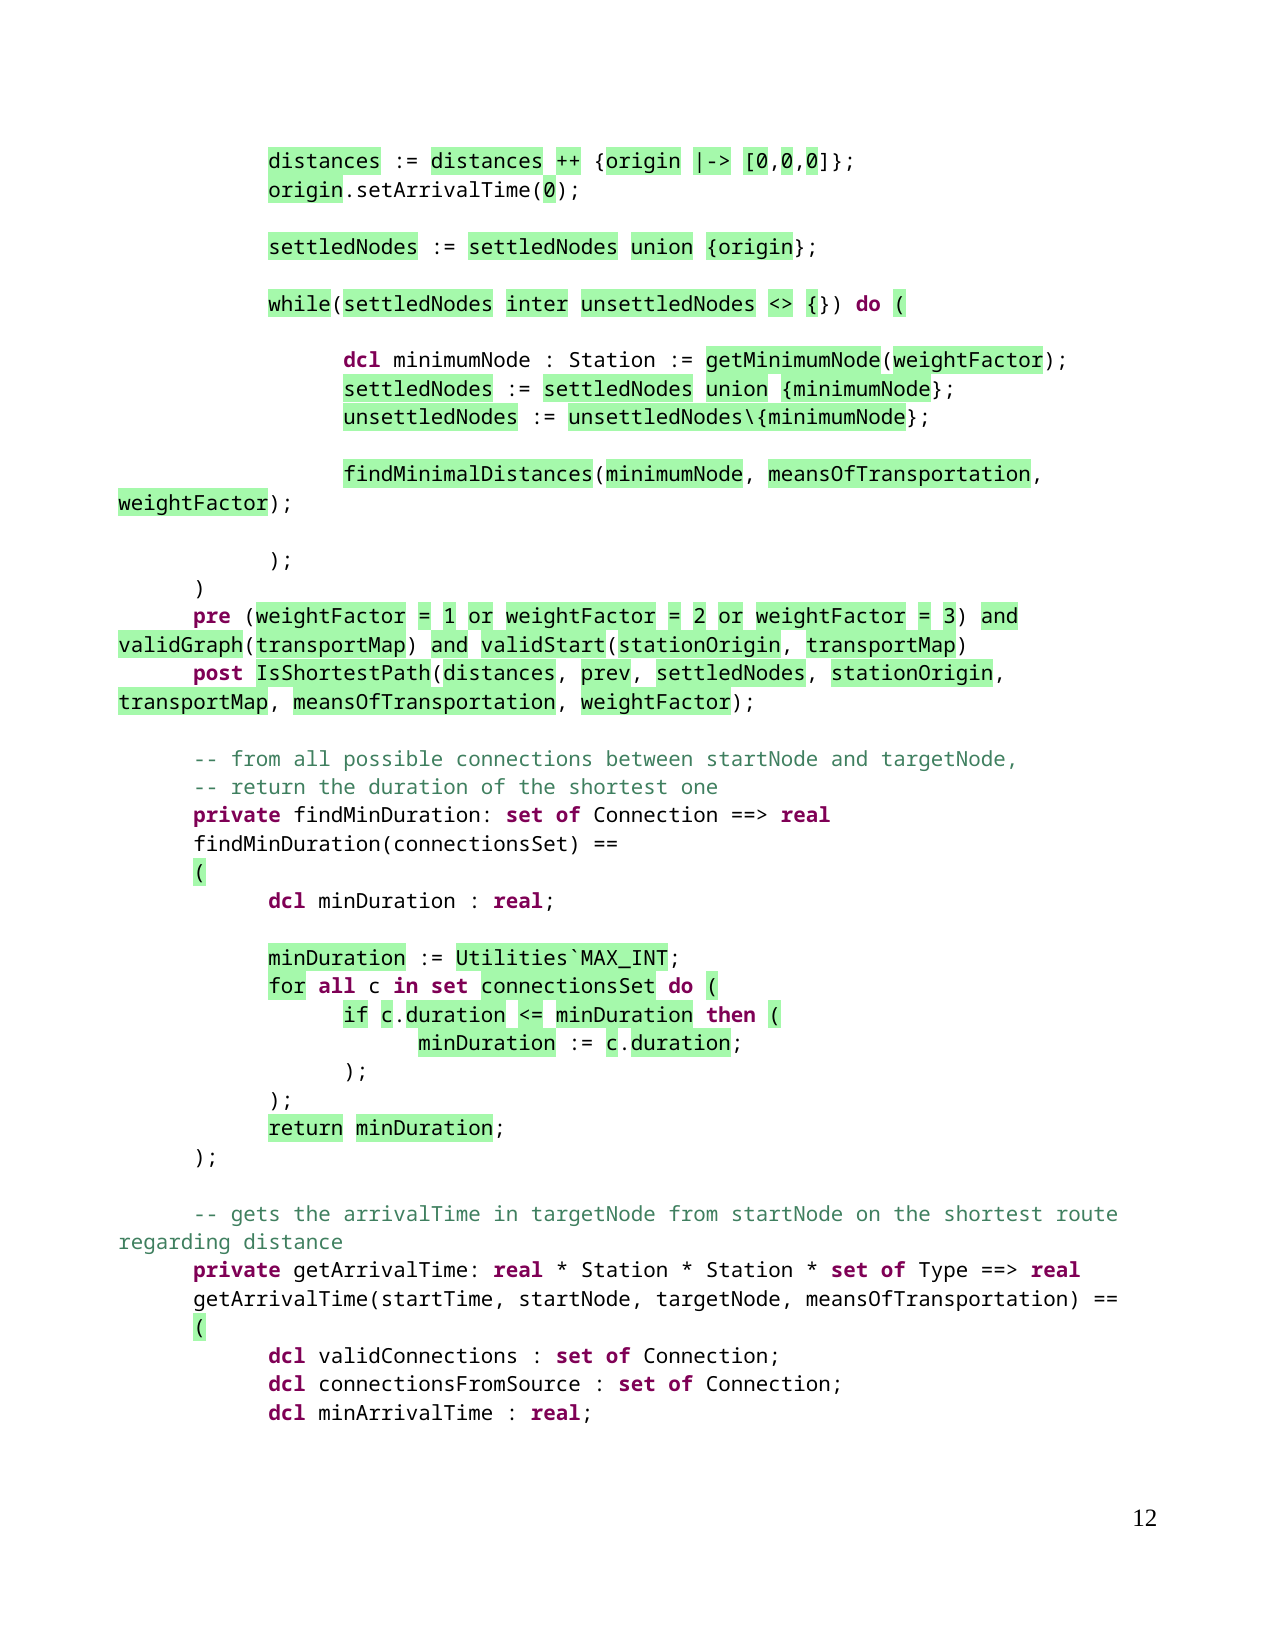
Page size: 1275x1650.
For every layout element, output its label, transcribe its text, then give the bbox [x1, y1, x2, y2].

text origin.setArrivalTime(0); [118, 175, 1157, 203]
text dcl minArrivalTime : real; [118, 1398, 1157, 1426]
text while(settledNodes inter unsettledNodes <> {}) do ( [118, 289, 1157, 317]
text ( [118, 1312, 1157, 1341]
text ); [118, 1142, 1157, 1170]
text distances := distances ++ {origin |-> [0,0,0]}; [118, 147, 1157, 175]
text findMinDuration(connectionsSet) == [118, 829, 1157, 857]
text -- return the duration of the shortest one [118, 772, 1157, 801]
text dcl connectionsFromSource : set of Connection; [118, 1369, 1157, 1398]
text pre (weightFactor = 1 or weightFactor = 2 or weightFactor = 3) and validGraph(transportMap) and validStart(stationOrigin, transportMap) [118, 602, 1157, 658]
text ); [118, 1057, 1157, 1085]
text dcl minDuration : real; [118, 886, 1157, 914]
text private findMinDuration: set of Connection ==> real [118, 801, 1157, 829]
text ); [118, 1085, 1157, 1113]
text unsettledNodes := unsettledNodes\{minimumNode}; [118, 402, 1157, 431]
text ( [118, 857, 1157, 886]
text if c.duration <= minDuration then ( [118, 1000, 1157, 1028]
text private getArrivalTime: real * Station * Station * set of Type ==> real [118, 1256, 1157, 1284]
text getArrivalTime(startTime, startNode, targetNode, meansOfTransportation) == [118, 1284, 1157, 1312]
text settledNodes := settledNodes union {origin}; [118, 232, 1157, 260]
text -- gets the arrivalTime in targetNode from startNode on the shortest route regarding distance [118, 1199, 1157, 1256]
text dcl minimumNode : Station := getMinimumNode(weightFactor); [118, 346, 1157, 374]
text ); [118, 545, 1157, 573]
text for all c in set connectionsSet do ( [118, 971, 1157, 1000]
text minDuration := Utilities`MAX_INT; [118, 943, 1157, 971]
text post IsShortestPath(distances, prev, settledNodes, stationOrigin, transportMap, meansOfTransportation, weightFactor); [118, 658, 1157, 715]
text settledNodes := settledNodes union {minimumNode}; [118, 374, 1157, 402]
text ) [118, 573, 1157, 602]
text minDuration := c.duration; [118, 1028, 1157, 1057]
text -- from all possible connections between startNode and targetNode, [118, 744, 1157, 772]
text dcl validConnections : set of Connection; [118, 1341, 1157, 1369]
text findMinimalDistances(minimumNode, meansOfTransportation, weightFactor); [118, 459, 1157, 516]
text return minDuration; [118, 1113, 1157, 1142]
